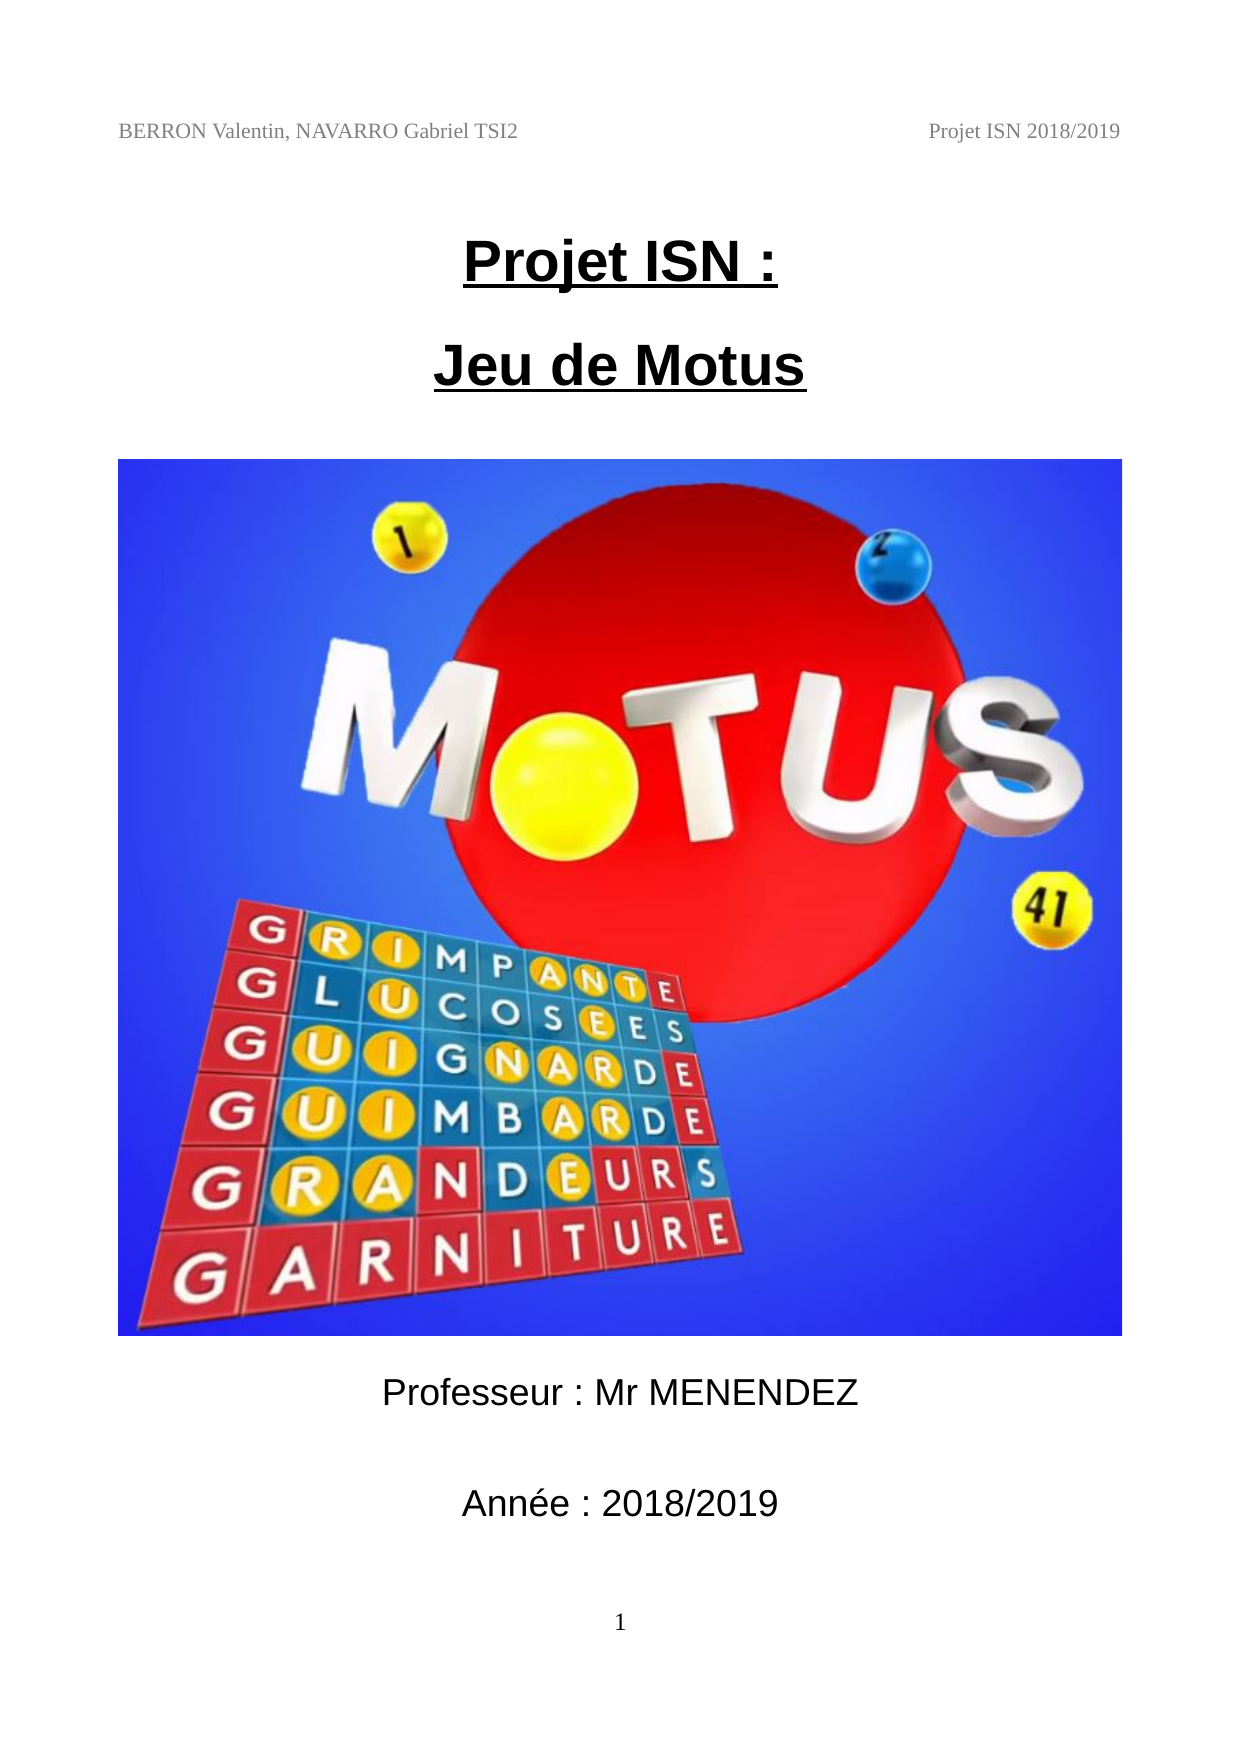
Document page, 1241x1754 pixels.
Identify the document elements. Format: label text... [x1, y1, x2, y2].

picture [118, 459, 1123, 1336]
title Projet ISN : [118, 227, 1122, 294]
subtitle Année : 2018/2019 [118, 1481, 1122, 1524]
title Jeu de Motus [118, 331, 1122, 398]
subtitle Professeur : Mr MENENDEZ [118, 1370, 1122, 1413]
